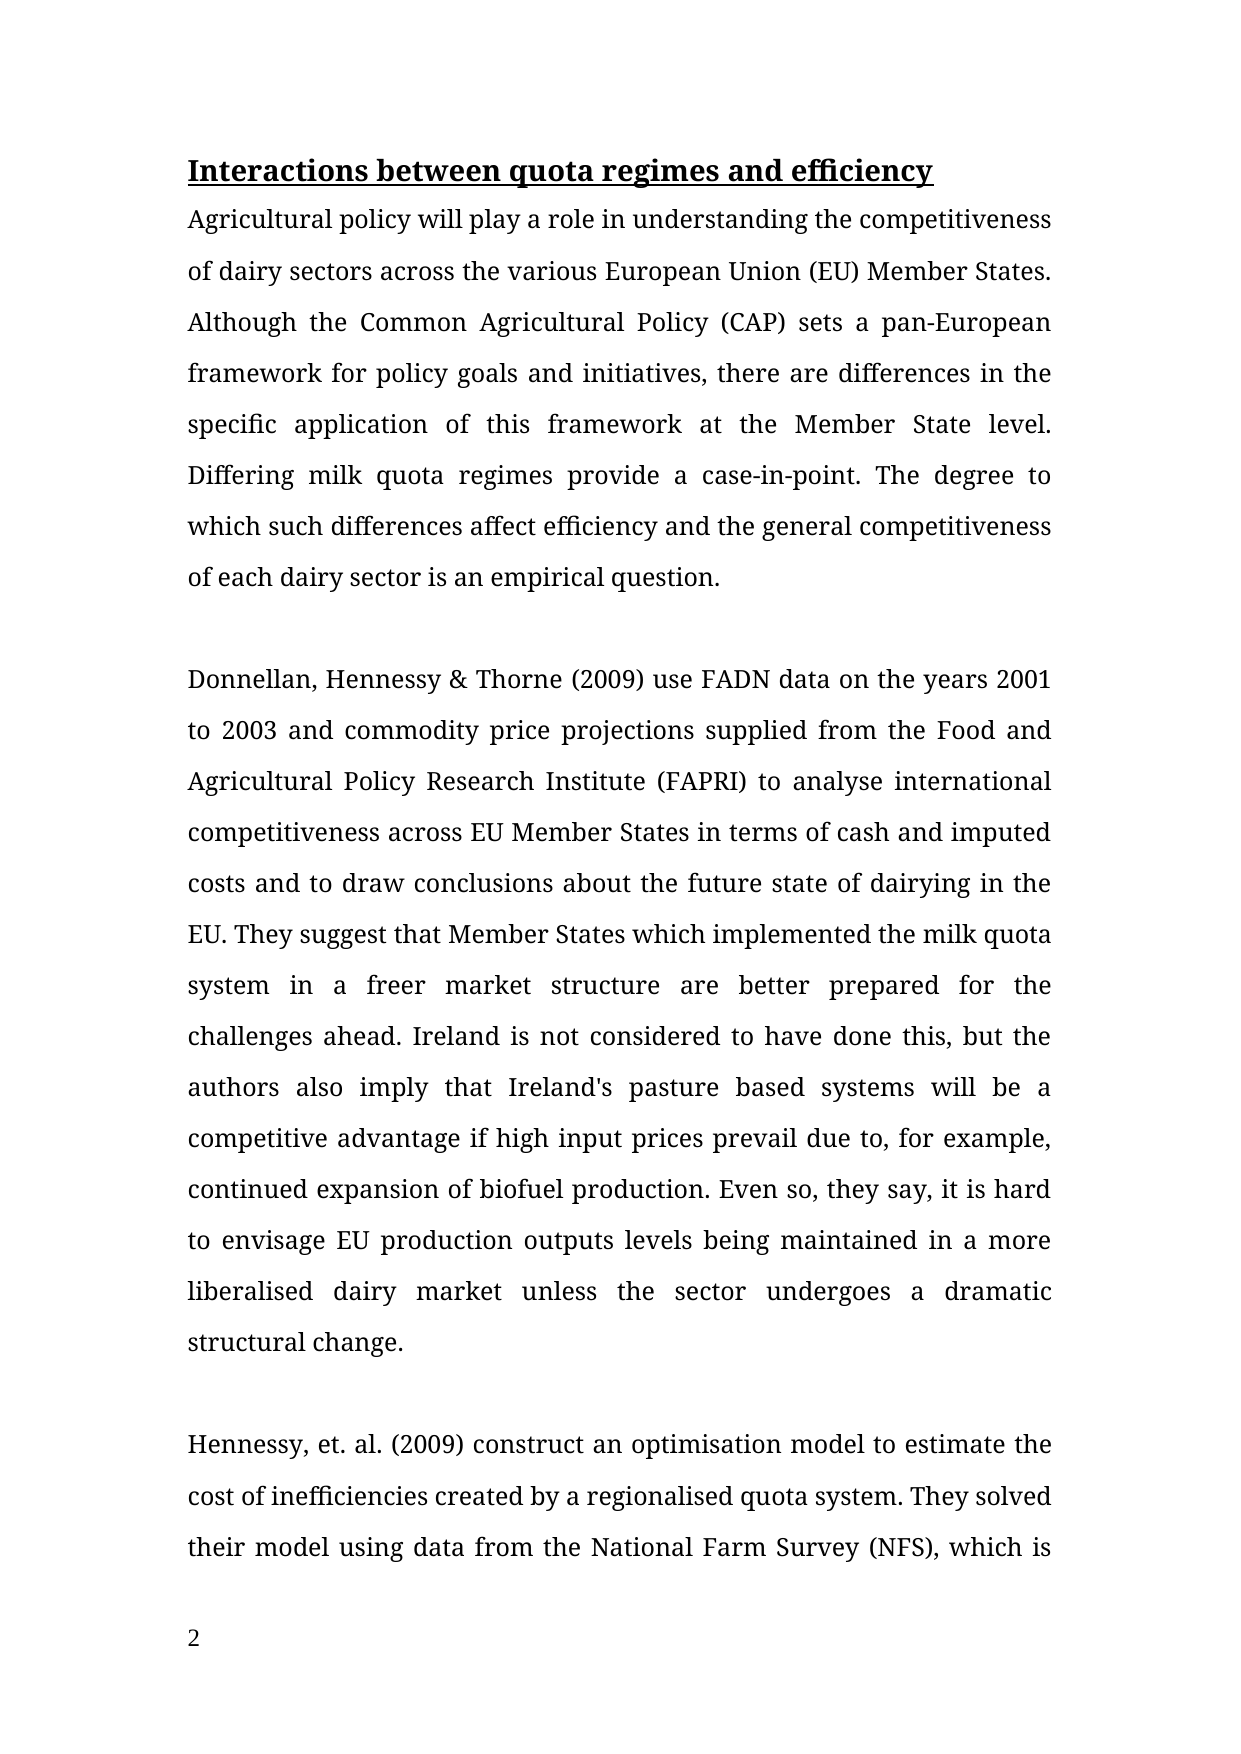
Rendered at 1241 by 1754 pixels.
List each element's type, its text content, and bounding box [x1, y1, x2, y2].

subtitle Interactions between quota regimes and efficiency [187, 150, 1053, 190]
text Hennessy, et. al. (2009) construct an optimisation model to estimate the cost of inefficiencies created by a regionalised quota system. They solved their model using data from the National Farm Survey (NFS), which is [187, 1427, 1053, 1563]
text Agricultural policy will play a role in understanding the competitiveness of dairy sectors across the various European Union (EU) Member States. Although the Common Agricultural Policy (CAP) sets a pan-European framework for policy goals and initiatives, there are differences in the specific application of this framework at the Member State level. Differing milk quota regimes provide a case-in-point. The degree to which such differences affect efficiency and the general competitiveness of each dairy sector is an empirical question. [187, 202, 1053, 593]
text Donnellan, Hennessy & Thorne (2009) use FADN data on the years 2001 to 2003 and commodity price projections supplied from the Food and Agricultural Policy Research Institute (FAPRI) to analyse international competitiveness across EU Member States in terms of cash and imputed costs and to draw conclusions about the future state of dairying in the EU. They suggest that Member States which implemented the milk quota system in a freer market structure are better prepared for the challenges ahead. Ireland is not considered to have done this, but the authors also imply that Ireland's pasture based systems will be a competitive advantage if high input prices prevail due to, for example, continued expansion of biofuel production. Even so, they say, it is hard to envisage EU production outputs levels being maintained in a more liberalised dairy market unless the sector undergoes a dramatic structural change. [187, 662, 1053, 1359]
